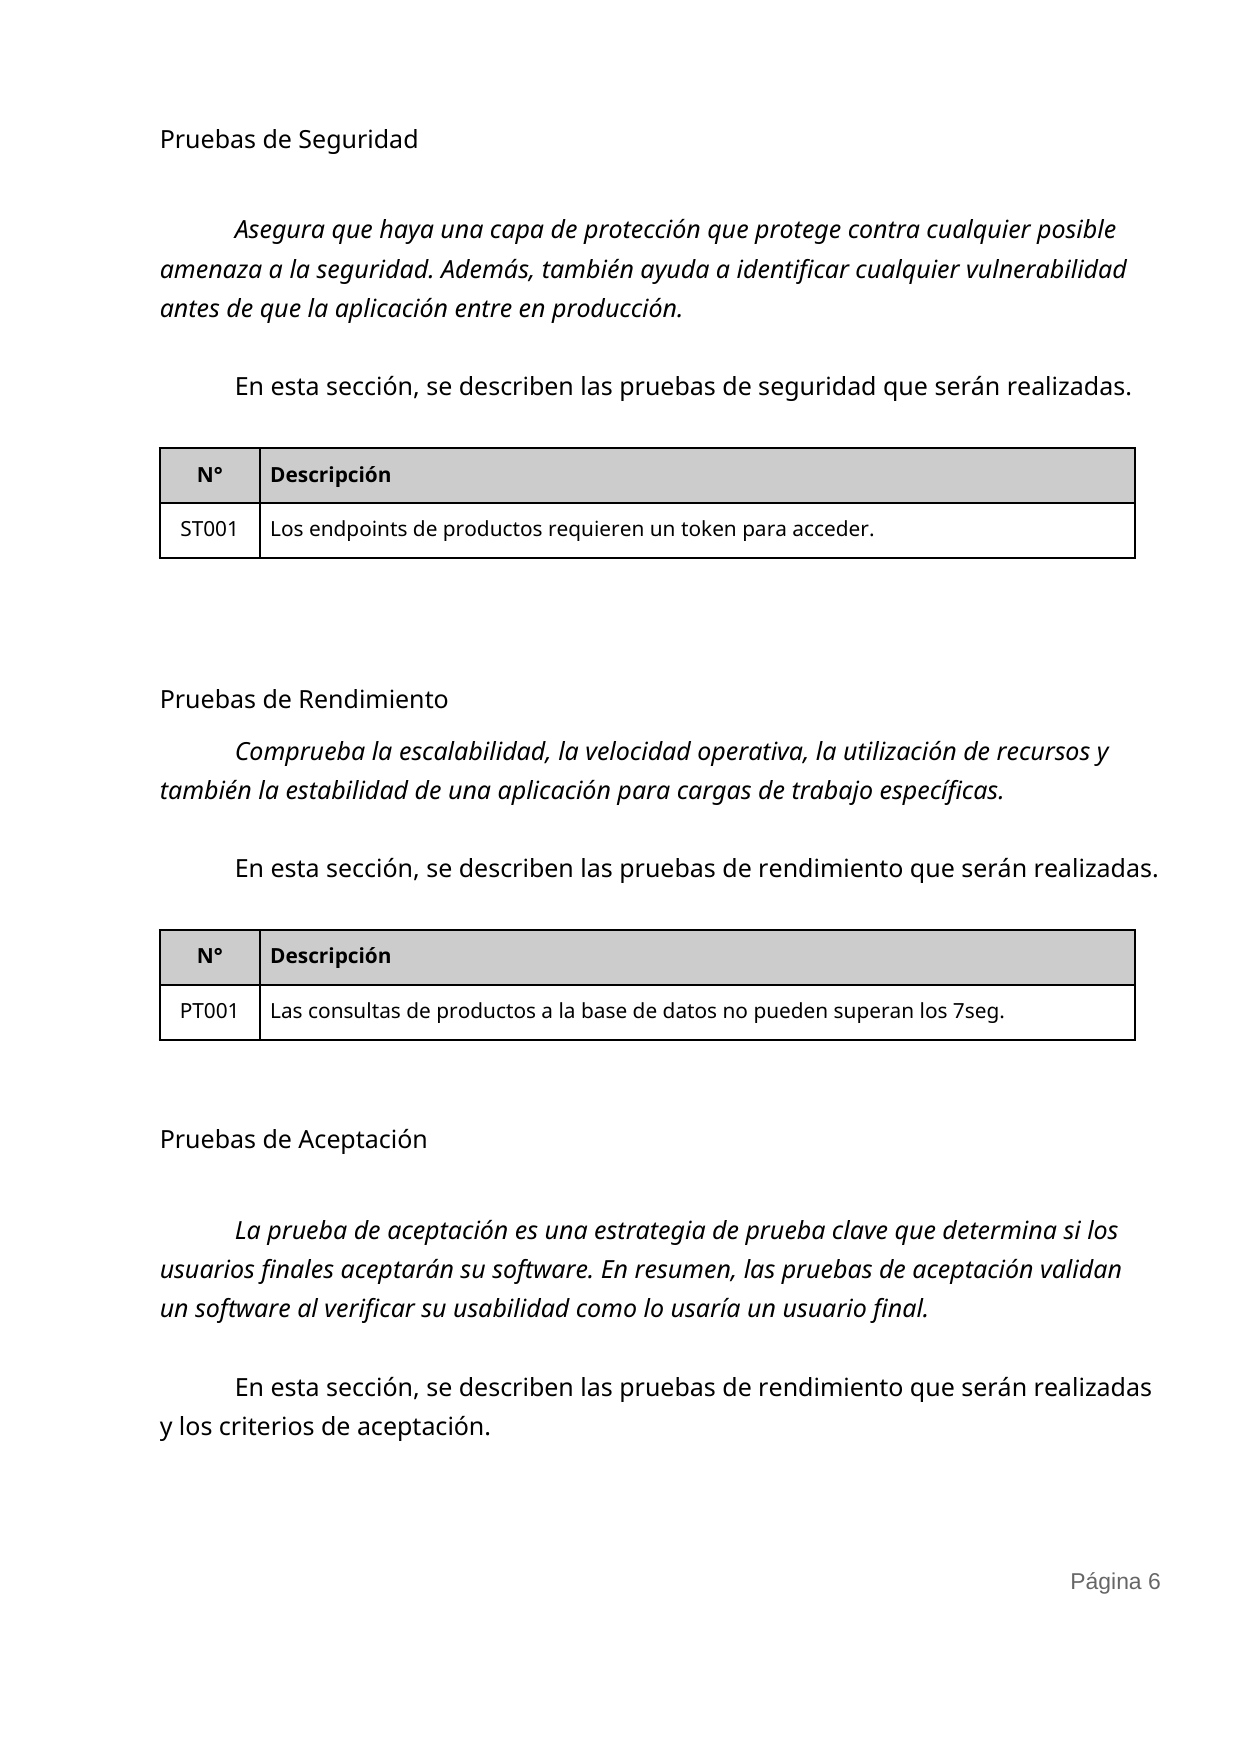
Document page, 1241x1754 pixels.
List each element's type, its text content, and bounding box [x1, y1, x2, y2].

table_header Descripción [261, 449, 1134, 502]
text Comprueba la escalabilidad, la velocidad operativa, la utilización de recursos y también la estabilidad de una aplicación para cargas de trabajo específicas. [159, 733, 1161, 806]
subtitle Pruebas de Aceptación [159, 1122, 1161, 1156]
table_header N° [161, 449, 259, 502]
text La prueba de aceptación es una estrategia de prueba clave que determina si los usuarios finales aceptarán su software. En resumen, las pruebas de aceptación validan un software al verificar su usabilidad como lo usaría un usuario final. [159, 1213, 1161, 1325]
text En esta sección, se describen las pruebas de rendimiento que serán realizadas y los criterios de aceptación. [159, 1369, 1161, 1442]
table_header Descripción [261, 931, 1134, 984]
text En esta sección, se describen las pruebas de rendimiento que serán realizadas. [159, 851, 1161, 885]
table_header N° [161, 931, 259, 984]
table_cell Los endpoints de productos requieren un token para acceder. [261, 504, 1134, 557]
subtitle Pruebas de Seguridad [159, 121, 1161, 155]
table_cell PT001 [161, 986, 259, 1039]
subtitle Pruebas de Rendimiento [159, 682, 1161, 716]
table_cell Las consultas de productos a la base de datos no pueden superan los 7seg. [261, 986, 1134, 1039]
text En esta sección, se describen las pruebas de seguridad que serán realizadas. [159, 369, 1161, 403]
table_cell ST001 [161, 504, 259, 557]
text Asegura que haya una capa de protección que protege contra cualquier posible amenaza a la seguridad. Además, también ayuda a identificar cualquier vulnerabilidad antes de que la aplicación entre en producción. [159, 212, 1161, 324]
